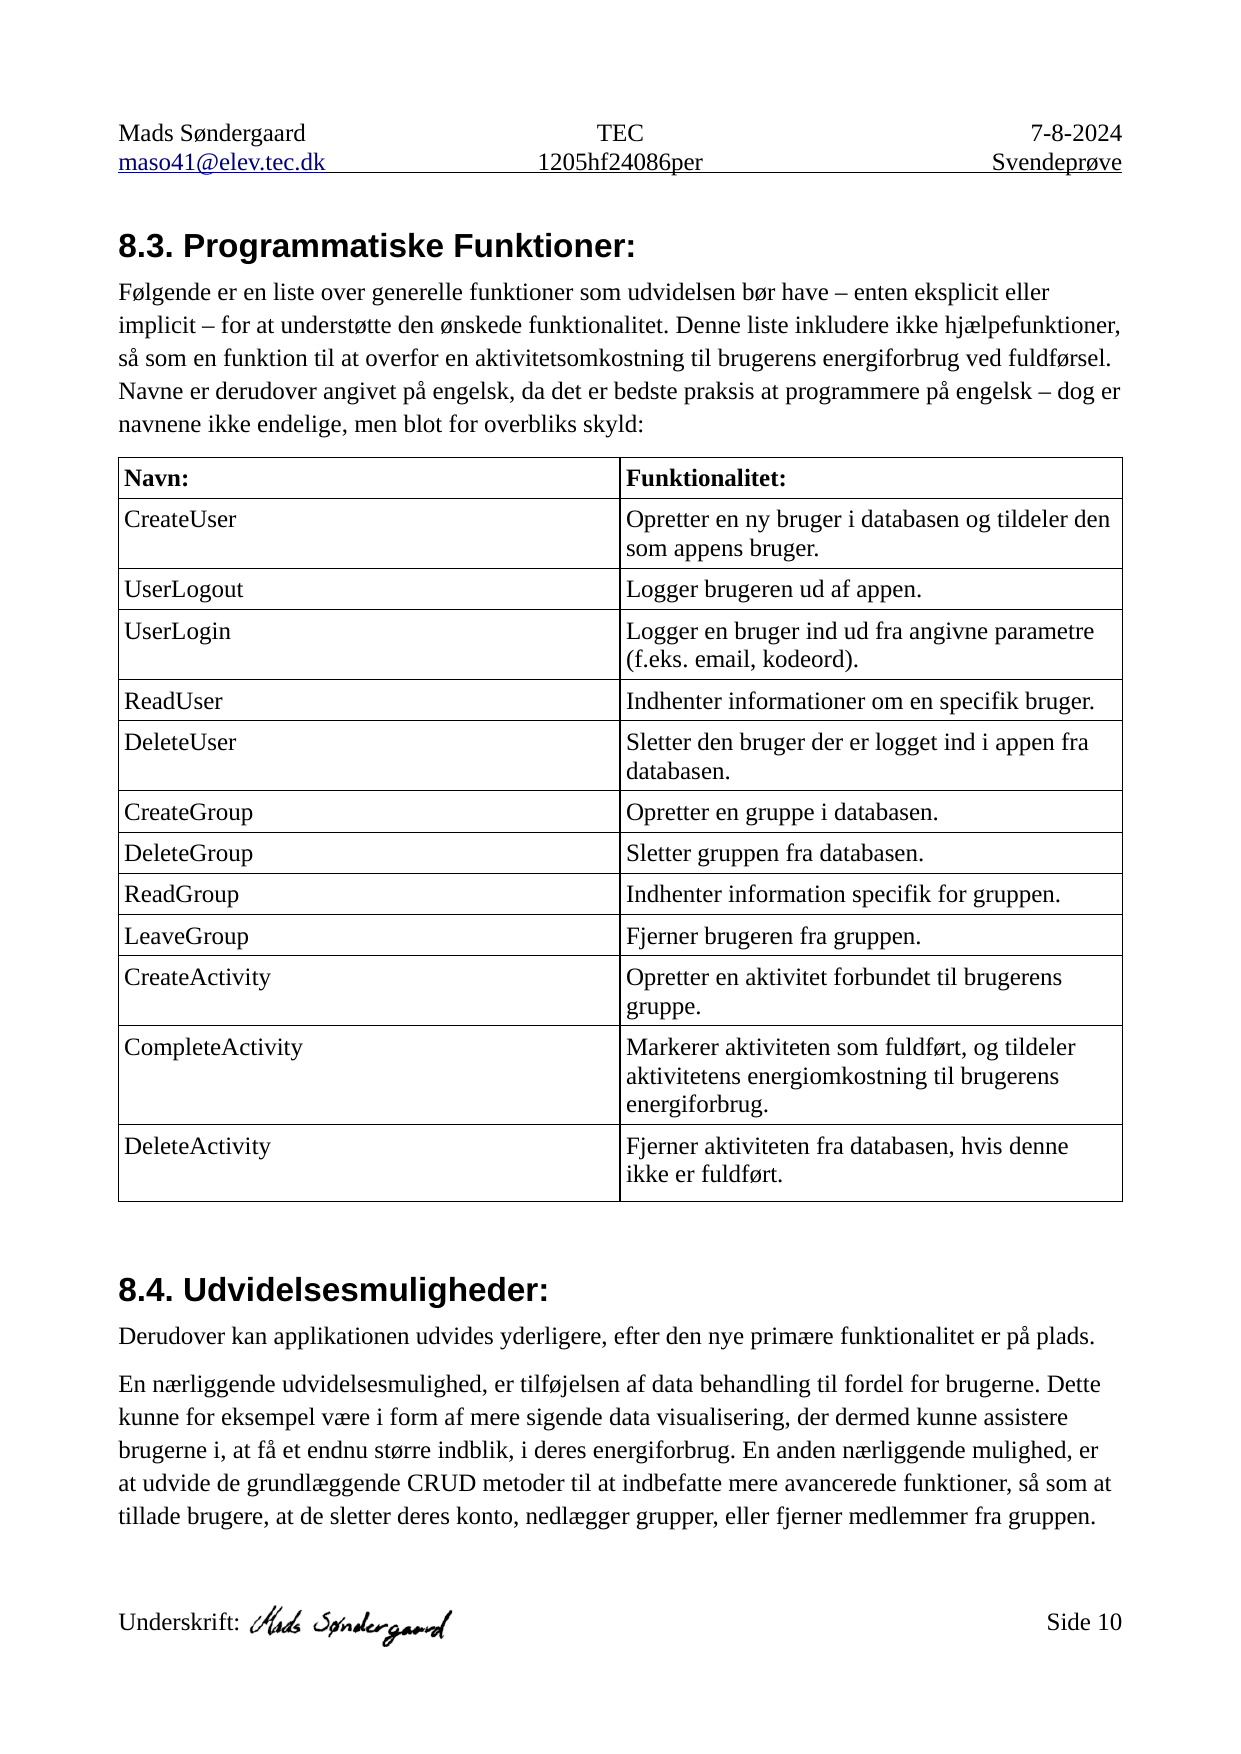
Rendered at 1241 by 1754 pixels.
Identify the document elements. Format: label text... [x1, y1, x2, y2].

table_cell CreateUser [119, 499, 619, 568]
table_cell Logger brugeren ud af appen. [621, 569, 1122, 609]
picture [244, 1600, 458, 1647]
table_cell CreateActivity [119, 956, 619, 1025]
table_cell Opretter en gruppe i databasen. [621, 791, 1122, 832]
table_cell DeleteUser [119, 721, 619, 790]
subtitle 8.4. Udvidelsesmuligheder: [118, 1270, 1122, 1309]
table_cell Opretter en ny bruger i databasen og tildeler den som appens bruger. [621, 499, 1122, 568]
table_cell LeaveGroup [119, 915, 619, 955]
table_cell ReadUser [119, 680, 619, 720]
table_cell UserLogin [119, 610, 619, 679]
text Følgende er en liste over generelle funktioner som udvidelsen bør have – enten eksplicit eller implicit – for at understøtte den ønskede funktionalitet. Denne liste inkludere ikke hjælpefunktioner, så som en funktion til at overfor en aktivitetsomkostning til brugerens energiforbrug ved fuldførsel. Navne er derudover angivet på engelsk, da det er bedste praksis at programmere på engelsk – dog er navnene ikke endelige, men blot for overbliks skyld: [118, 277, 1122, 438]
table_cell CreateGroup [119, 791, 619, 832]
table_cell DeleteGroup [119, 833, 619, 873]
table_cell Logger en bruger ind ud fra angivne parametre (f.eks. email, kodeord). [621, 610, 1122, 679]
table_cell Indhenter informationer om en specifik bruger. [621, 680, 1122, 720]
text En nærliggende udvidelsesmulighed, er tilføjelsen af data behandling til fordel for brugerne. Dette kunne for eksempel være i form af mere sigende data visualisering, der dermed kunne assistere brugerne i, at få et endnu større indblik, i deres energiforbrug. En anden nærliggende mulighed, er at udvide de grundlæggende CRUD metoder til at indbefatte mere avancerede funktioner, så som at tillade brugere, at de sletter deres konto, nedlægger grupper, eller fjerner medlemmer fra gruppen. [118, 1369, 1122, 1530]
table_cell ReadGroup [119, 874, 619, 914]
table_header Funktionalitet: [621, 458, 1122, 498]
table_cell UserLogout [119, 569, 619, 609]
table_cell CompleteActivity [119, 1026, 619, 1124]
table_cell Markerer aktiviteten som fuldført, og tildeler aktivitetens energiomkostning til brugerens energiforbrug. [621, 1026, 1122, 1124]
table_cell DeleteActivity [119, 1125, 619, 1201]
table_cell Fjerner aktiviteten fra databasen, hvis denne ikke er fuldført. [621, 1125, 1122, 1201]
table_cell Sletter gruppen fra databasen. [621, 833, 1122, 873]
text Derudover kan applikationen udvides yderligere, efter den nye primære funktionalitet er på plads. [118, 1321, 1122, 1350]
table_header Navn: [119, 458, 619, 498]
table_cell Indhenter information specifik for gruppen. [621, 874, 1122, 914]
table_cell Sletter den bruger der er logget ind i appen fra databasen. [621, 721, 1122, 790]
table_cell Opretter en aktivitet forbundet til brugerens gruppe. [621, 956, 1122, 1025]
subtitle 8.3. Programmatiske Funktioner: [118, 226, 1122, 264]
table_cell Fjerner brugeren fra gruppen. [621, 915, 1122, 955]
